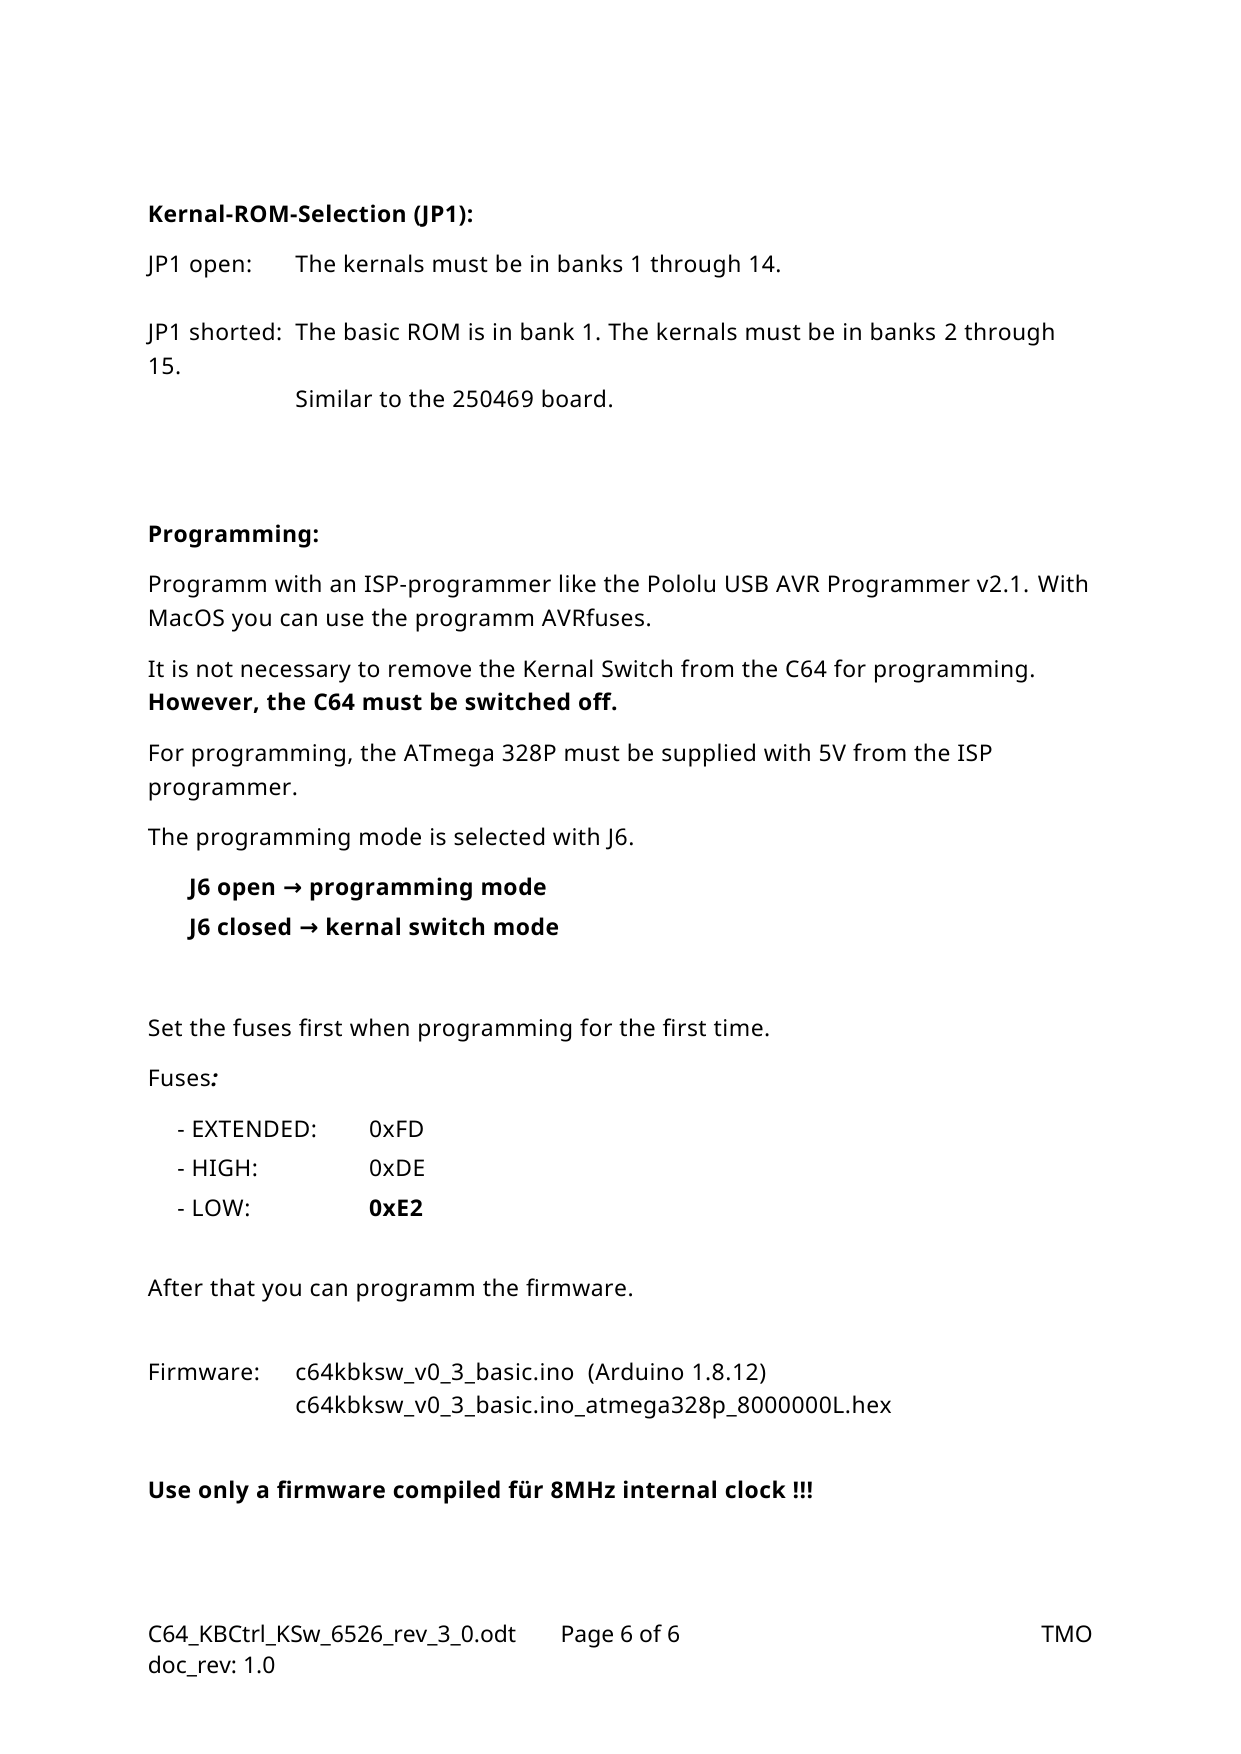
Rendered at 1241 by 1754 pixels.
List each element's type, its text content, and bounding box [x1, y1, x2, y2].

text Set the fuses first when programming for the first time. [148, 1012, 1093, 1043]
text - LOW: 0xE2 [177, 1192, 1093, 1223]
text Similar to the 250469 board. [148, 383, 1093, 415]
text JP1 open: The kernals must be in banks 1 through 14. [148, 248, 1093, 280]
text J6 closed → kernal switch mode [189, 911, 1093, 942]
text Fuses: [148, 1062, 1093, 1093]
text For programming, the ATmega 328P must be supplied with 5V from the ISP programmer. [148, 737, 1093, 802]
text Programm with an ISP-programmer like the Pololu USB AVR Programmer v2.1. With MacOS you can use the programm AVRfuses. [148, 568, 1093, 633]
text Firmware: c64kbksw_v0_3_basic.ino (Arduino 1.8.12) [148, 1356, 1093, 1387]
text - EXTENDED: 0xFD [177, 1113, 1093, 1144]
text The programming mode is selected with J6. [148, 821, 1093, 852]
text - HIGH: 0xDE [177, 1152, 1093, 1184]
text It is not necessary to remove the Kernal Switch from the C64 for programming. However, the C64 must be switched off. [148, 653, 1093, 718]
text Kernal-ROM-Selection (JP1): [148, 198, 1093, 229]
text After that you can programm the firmware. [148, 1271, 1093, 1303]
text c64kbksw_v0_3_basic.ino_atmega328p_8000000L.hex [148, 1389, 1093, 1421]
text J6 open → programming mode [189, 871, 1093, 903]
text JP1 shorted: The basic ROM is in bank 1. The kernals must be in banks 2 through 15. [148, 316, 1093, 381]
text Use only a firmware compiled für 8MHz internal clock !!! [148, 1473, 1093, 1505]
text Programming: [148, 518, 1093, 549]
